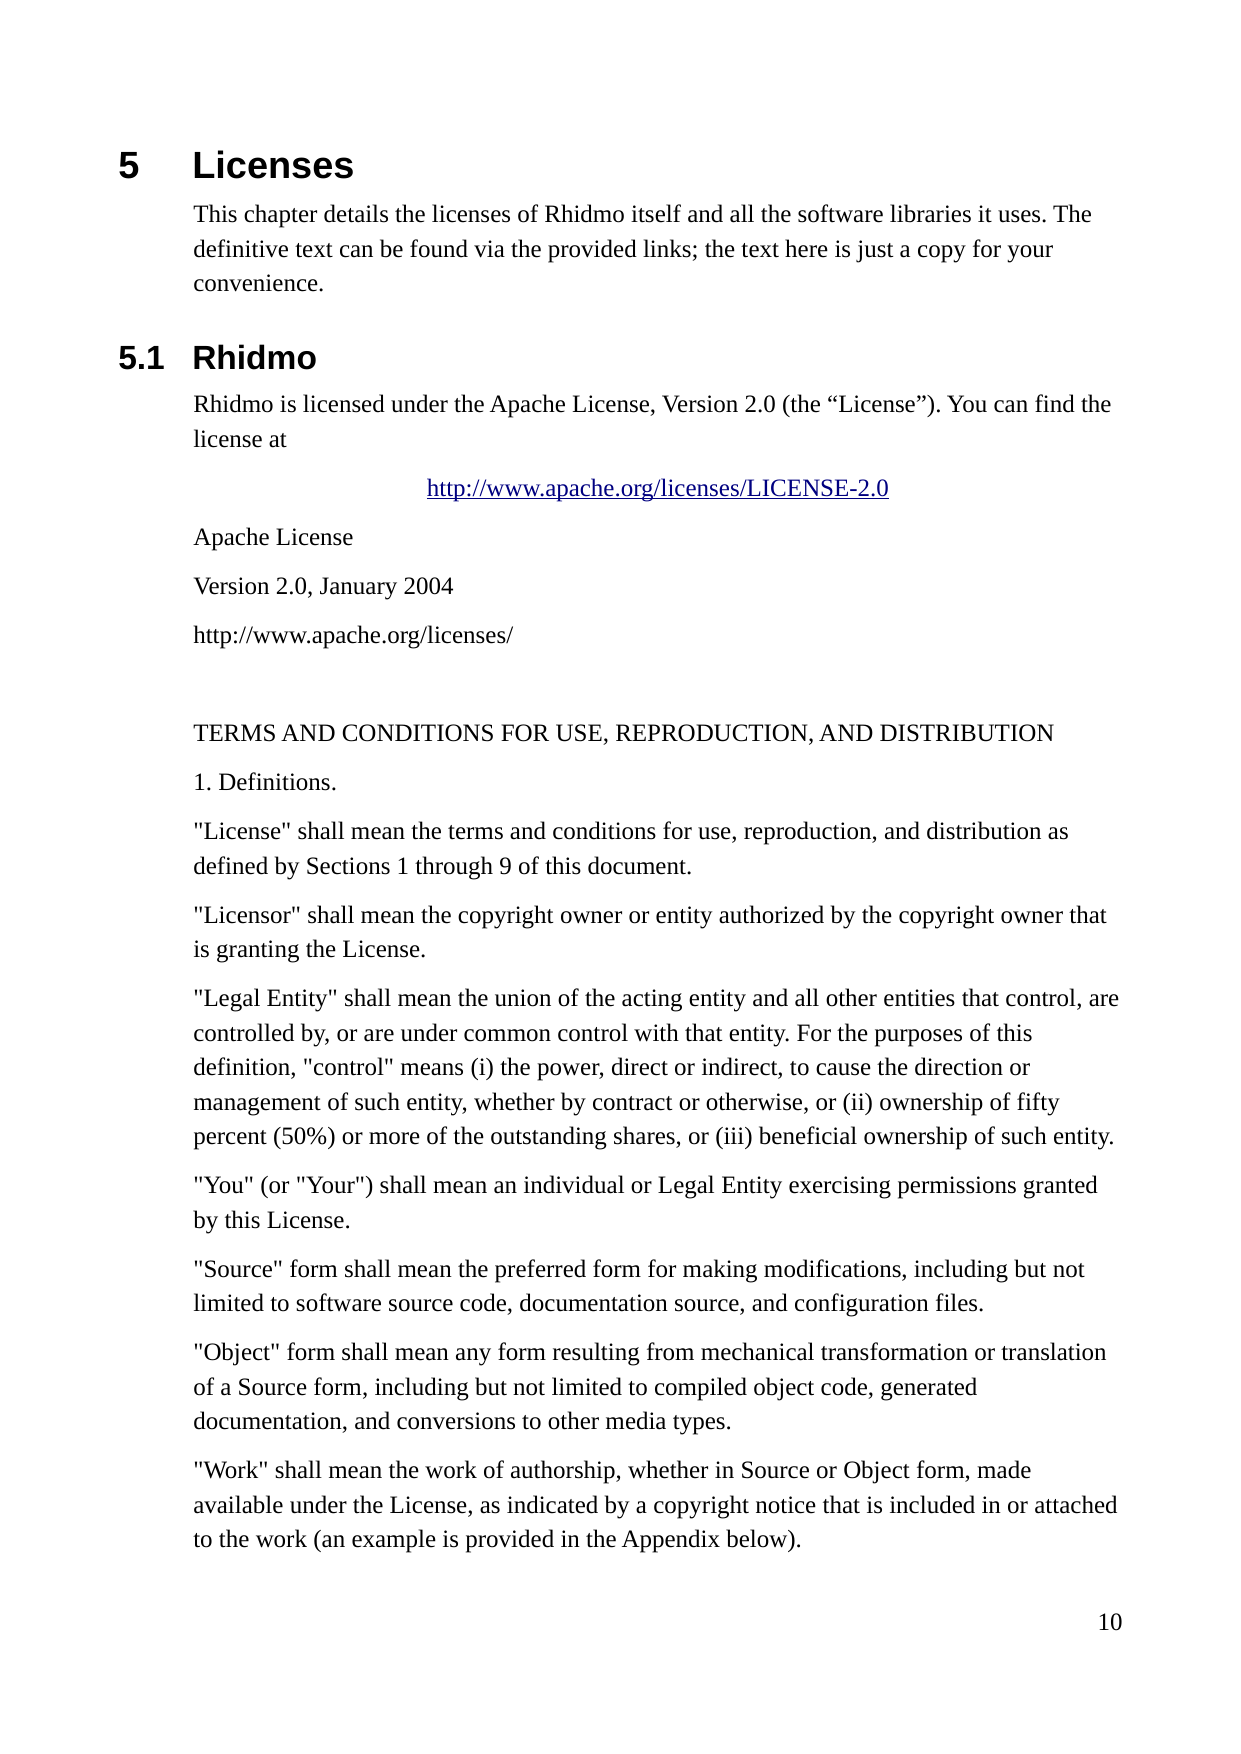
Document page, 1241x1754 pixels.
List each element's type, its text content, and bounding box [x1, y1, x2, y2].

text Apache License [193, 522, 1122, 551]
text This chapter details the licenses of Rhidmo itself and all the software libraries it uses. The definitive text can be found via the provided links; the text here is just a copy for your convenience. [193, 199, 1122, 297]
text TERMS AND CONDITIONS FOR USE, REPRODUCTION, AND DISTRIBUTION [193, 718, 1122, 747]
text "Licensor" shall mean the copyright owner or entity authorized by the copyright owner that is granting the License. [193, 900, 1122, 963]
text "Object" form shall mean any form resulting from mechanical transformation or translation of a Source form, including but not limited to compiled object code, generated documentation, and conversions to other media types. [193, 1337, 1122, 1435]
text "Source" form shall mean the preferred form for making modifications, including but not limited to software source code, documentation source, and configuration files. [193, 1254, 1122, 1317]
text 1. Definitions. [193, 767, 1122, 796]
text Rhidmo is licensed under the Apache License, Version 2.0 (the “License”). You can find the license at [193, 389, 1122, 452]
text "You" (or "Your") shall mean an individual or Legal Entity exercising permissions granted by this License. [193, 1170, 1122, 1233]
subtitle Licenses [118, 143, 1122, 187]
text "License" shall mean the terms and conditions for use, reproduction, and distribution as defined by Sections 1 through 9 of this document. [193, 816, 1122, 879]
subtitle Rhidmo [118, 338, 1122, 377]
text http://www.apache.org/licenses/LICENSE-2.0 [193, 473, 1122, 502]
text "Work" shall mean the work of authorship, whether in Source or Object form, made available under the License, as indicated by a copyright notice that is included in or attached to the work (an example is provided in the Appendix below). [193, 1455, 1122, 1553]
text Version 2.0, January 2004 [193, 571, 1122, 600]
text http://www.apache.org/licenses/ [193, 620, 1122, 649]
text "Legal Entity" shall mean the union of the acting entity and all other entities that control, are controlled by, or are under common control with that entity. For the purposes of this definition, "control" means (i) the power, direct or indirect, to cause the direction or management of such entity, whether by contract or otherwise, or (ii) ownership of fifty percent (50%) or more of the outstanding shares, or (iii) beneficial ownership of such entity. [193, 983, 1122, 1150]
